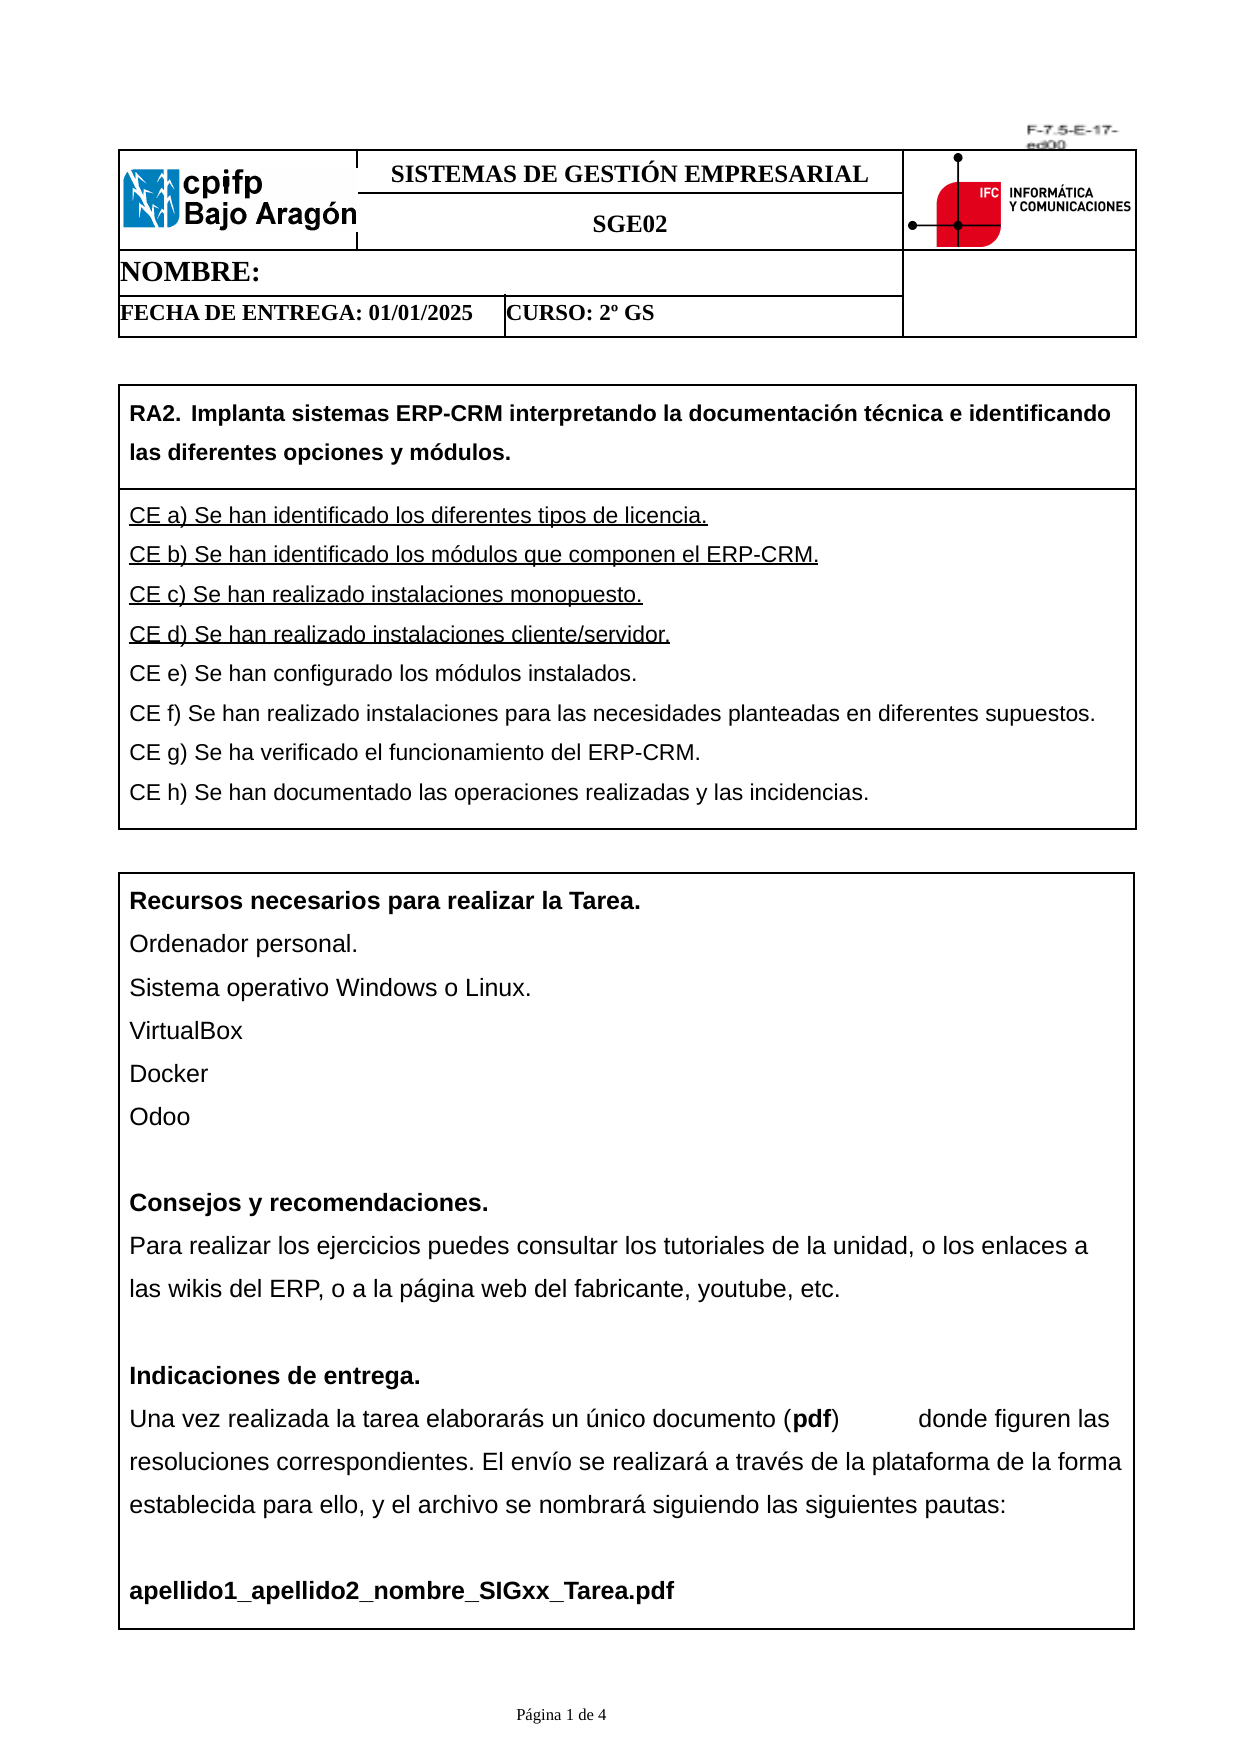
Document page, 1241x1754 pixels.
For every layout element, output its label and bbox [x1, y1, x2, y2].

picture [908, 153, 1131, 247]
picture [123, 168, 358, 232]
picture [1012, 118, 1138, 150]
